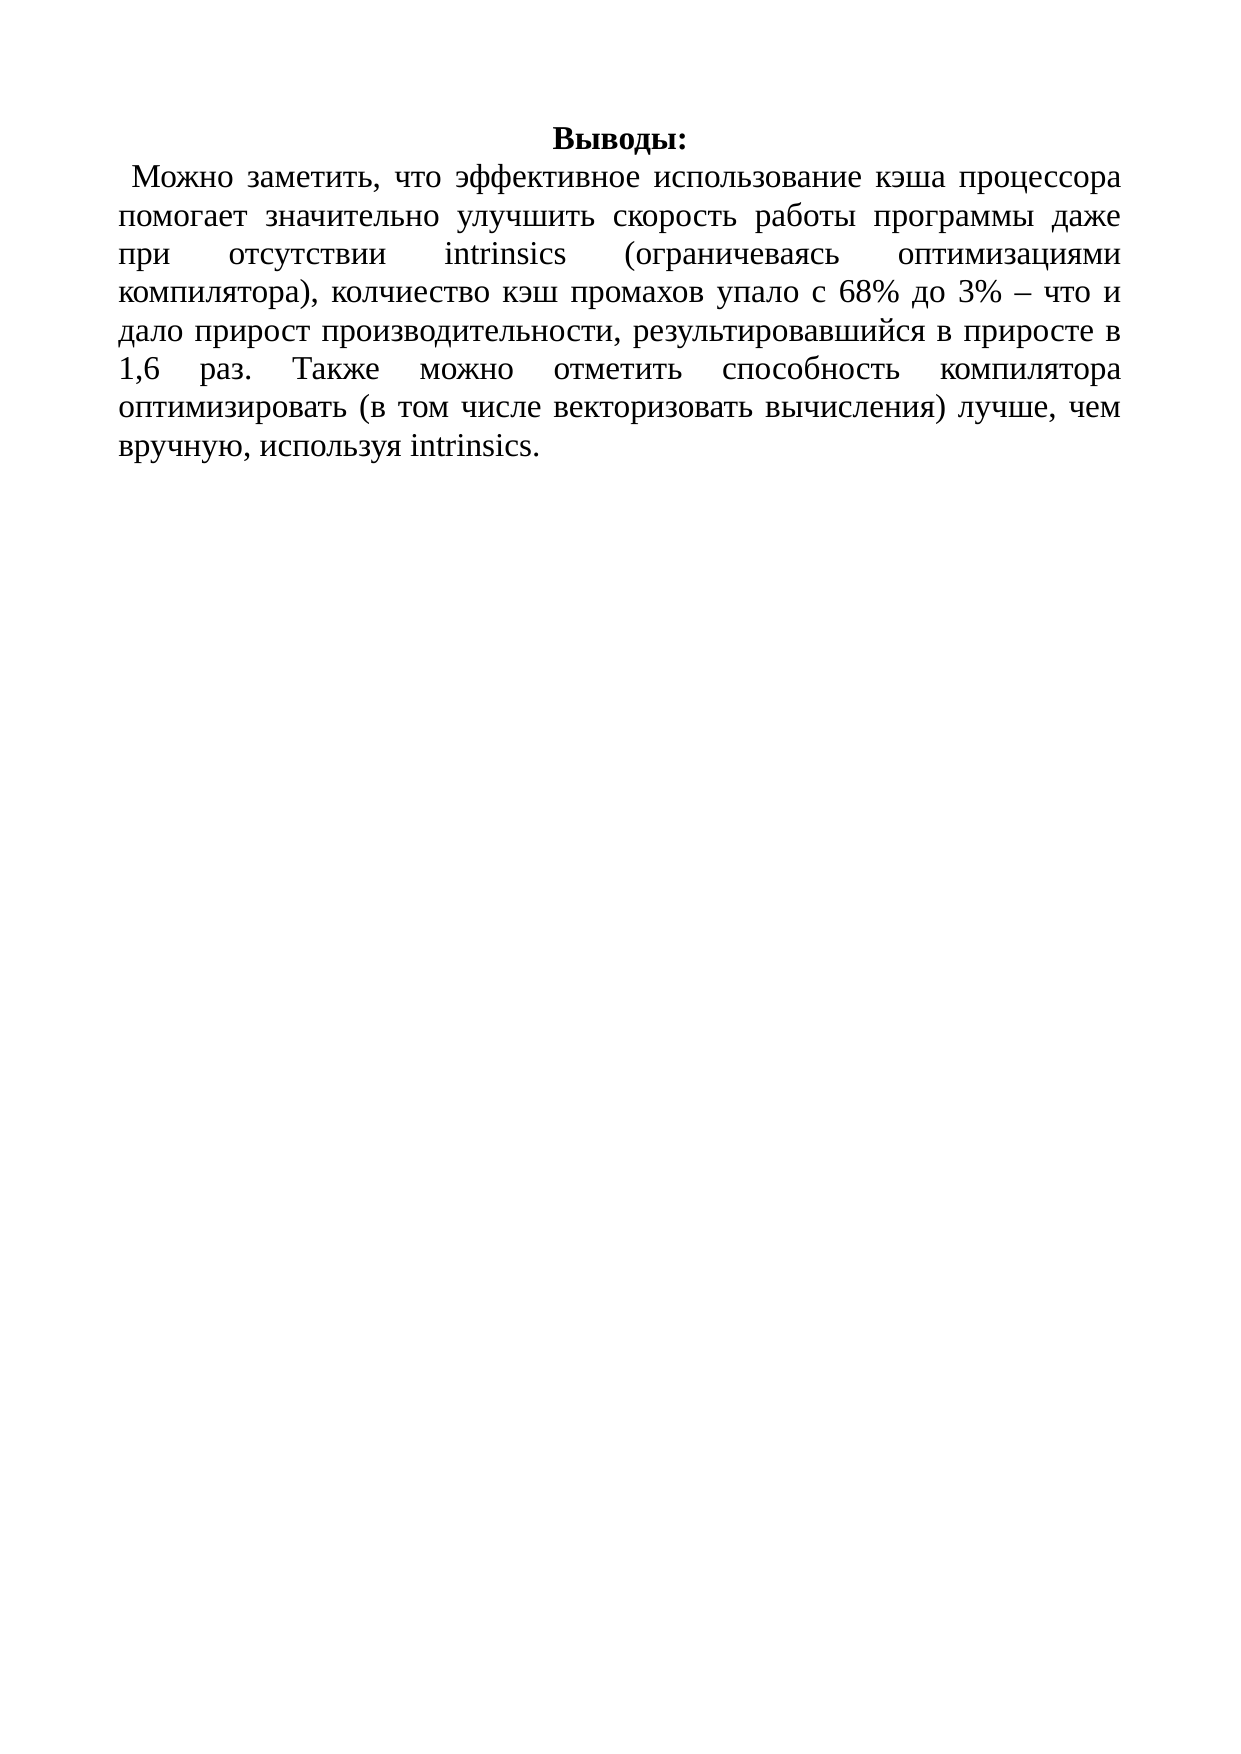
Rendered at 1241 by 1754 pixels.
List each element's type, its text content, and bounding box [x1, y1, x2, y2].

text Выводы: [118, 118, 1122, 156]
text Можно заметить, что эффективное использование кэша процессора помогает значительно улучшить скорость работы программы даже при отсутствии intrinsics (ограничеваясь оптимизациями компилятора), колчиество кэш промахов упало с 68% до 3% – что и дало прирост производительности, результировавшийся в приросте в 1,6 раз. Также можно отметить способность компилятора оптимизировать (в том числе векторизовать вычисления) лучше, чем вручную, используя intrinsics. [118, 156, 1122, 463]
